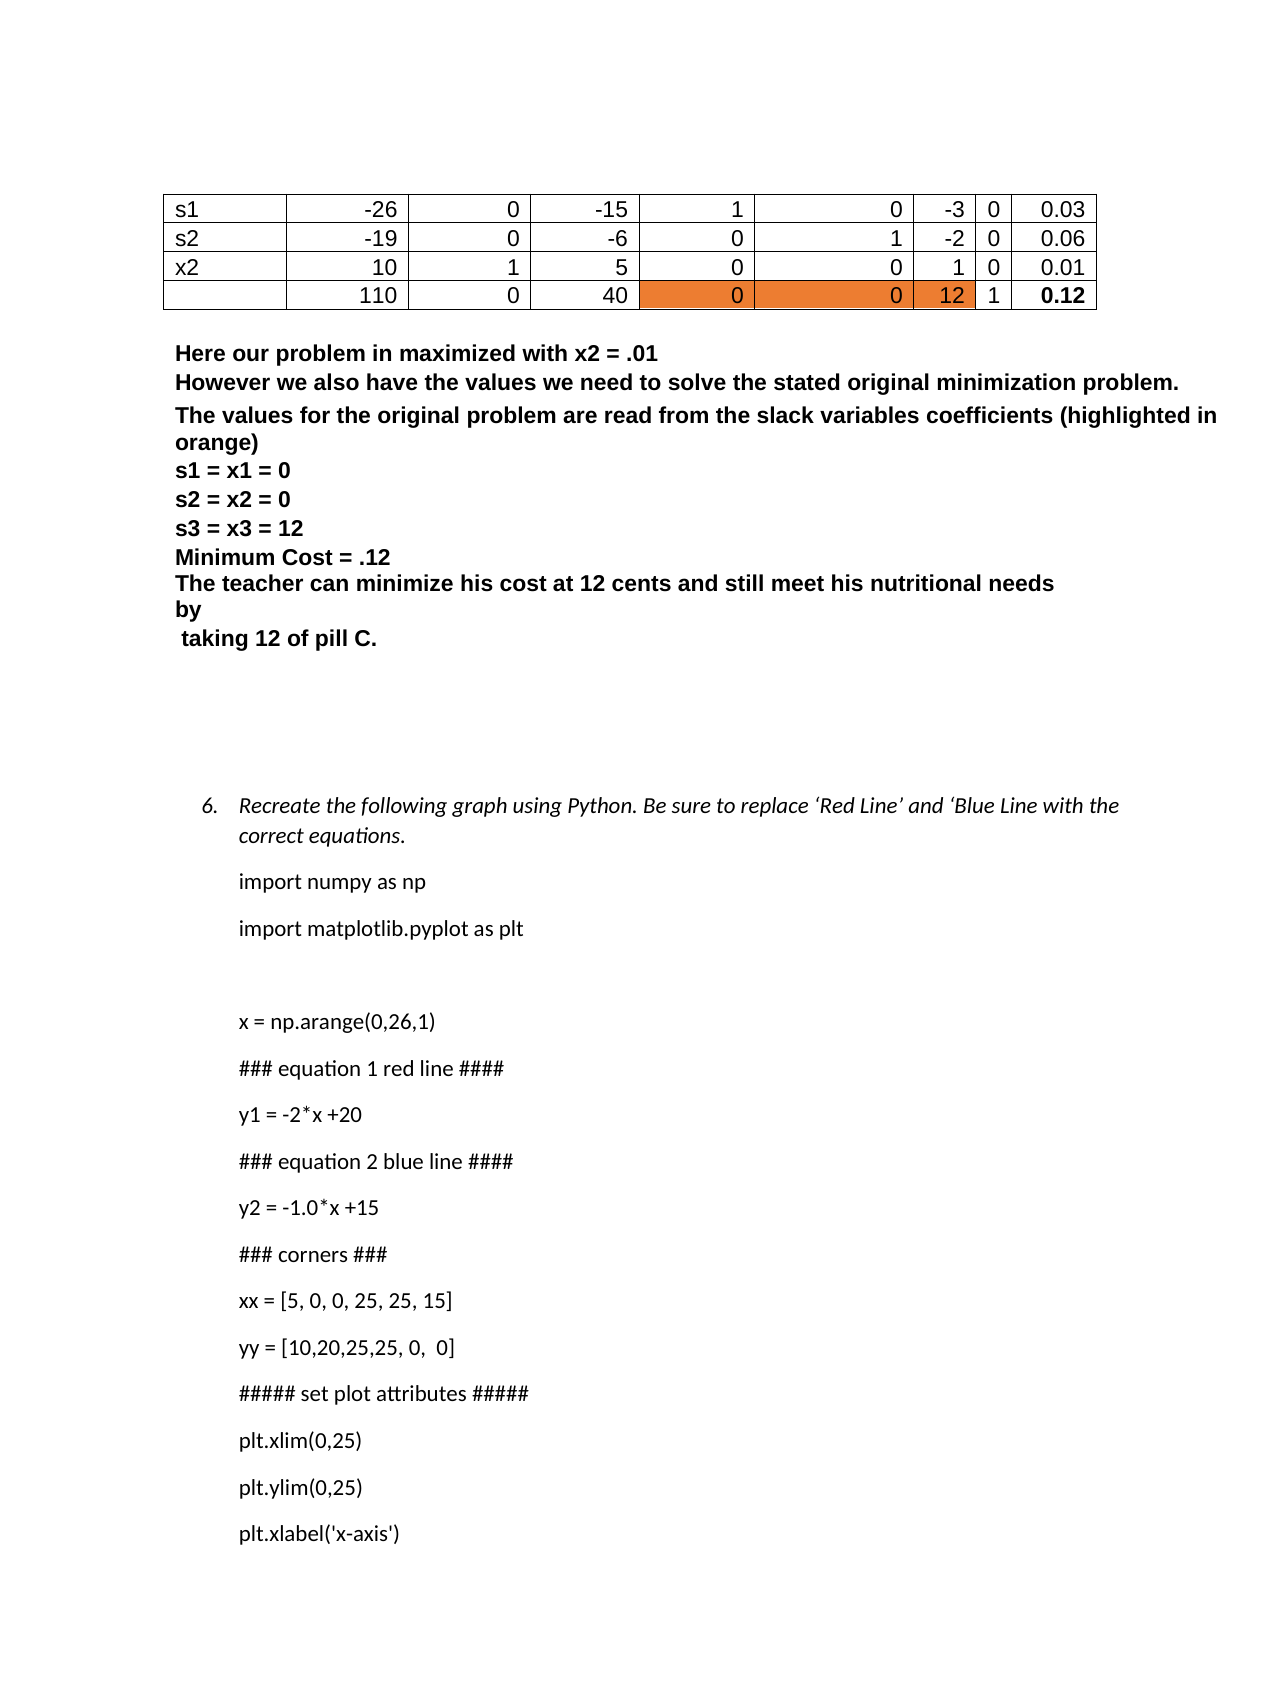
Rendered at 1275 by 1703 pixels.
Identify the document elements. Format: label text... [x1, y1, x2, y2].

table_cell s2 = x2 = 0 [164, 484, 408, 512]
table_cell [1096, 309, 1230, 337]
table_cell 1 [640, 195, 754, 222]
table_cell 0 [755, 252, 913, 280]
table_cell 0.06 [1012, 223, 1096, 251]
table_cell [976, 541, 1011, 570]
table_cell [639, 310, 755, 337]
table_cell 0 [640, 281, 754, 308]
table_cell s3 = x3 = 12 [164, 512, 408, 541]
text yy = [10,20,25,25, 0, 0] [238, 1333, 1183, 1361]
table_cell [1097, 280, 1230, 308]
table_cell 0 [409, 223, 530, 251]
table_cell [408, 484, 531, 512]
table_cell 0 [976, 223, 1011, 251]
table_cell 0 [409, 281, 530, 308]
table_cell [639, 512, 755, 541]
table_cell [976, 455, 1011, 483]
text xx = [5, 0, 0, 25, 25, 15] [238, 1286, 1183, 1314]
table_cell [755, 484, 914, 512]
table_cell 10 [287, 252, 408, 280]
table_cell -3 [914, 195, 975, 222]
text ##### set plot attributes ##### [238, 1379, 1183, 1408]
table_cell [1096, 541, 1230, 570]
text plt.xlabel('x-axis') [238, 1519, 1183, 1547]
text x = np.arange(0,26,1) [238, 1007, 1183, 1035]
table_cell [976, 310, 1011, 337]
table_cell 0 [976, 195, 1011, 222]
table_cell 0 [755, 281, 913, 308]
table_cell 0 [640, 223, 754, 251]
table_cell 1 [914, 252, 975, 280]
list Recreate the following graph using Python. Be sure to replace ‘Red Line’ and ‘Blue Line with the correct equations. [201, 791, 1183, 849]
table_cell 40 [531, 281, 639, 308]
table_cell [914, 512, 976, 541]
table_cell 0.01 [1012, 252, 1096, 280]
table_cell However we also have the values we need to solve the stated original minimization problem. [164, 366, 1230, 395]
table_cell [914, 623, 976, 651]
table_cell [1011, 623, 1096, 651]
table_cell -6 [531, 223, 639, 251]
table_cell -2 [914, 223, 975, 251]
table_cell -15 [531, 195, 639, 222]
table_cell [164, 281, 286, 308]
table_cell [914, 484, 976, 512]
table_cell 0 [409, 195, 530, 222]
text plt.xlim(0,25) [238, 1426, 1183, 1454]
table_cell The teacher can minimize his cost at 12 cents and still meet his nutritional needs by [164, 570, 1096, 622]
table_cell 0.03 [1012, 195, 1096, 222]
table_cell [976, 623, 1011, 651]
table_cell [639, 455, 755, 483]
table_cell taking 12 of pill C. [164, 623, 408, 651]
table_cell Here our problem in maximized with x2 = .01 [164, 337, 1230, 366]
table_cell [755, 310, 914, 337]
text ### equation 1 red line #### [238, 1054, 1183, 1082]
text y1 = -2*x +20 [238, 1100, 1183, 1128]
text plt.ylim(0,25) [238, 1473, 1183, 1501]
table_cell -26 [287, 195, 408, 222]
table_cell x2 [164, 252, 286, 280]
text import matplotlib.pyplot as plt [238, 914, 1183, 942]
table_cell 1 [409, 252, 530, 280]
text import numpy as np [238, 867, 1183, 895]
table_cell [1096, 512, 1230, 541]
table_cell [408, 455, 531, 483]
table_cell [755, 455, 914, 483]
table_cell [1096, 570, 1230, 622]
table_cell [408, 310, 531, 337]
table_cell [531, 484, 639, 512]
table_cell [639, 623, 755, 651]
text ### corners ### [238, 1240, 1183, 1268]
table_cell [755, 541, 914, 570]
table_cell [1097, 194, 1230, 222]
table_cell [1011, 310, 1096, 337]
table_cell [531, 455, 639, 483]
table_cell 0 [640, 252, 754, 280]
text y2 = -1.0*x +15 [238, 1193, 1183, 1221]
table_cell [1011, 484, 1096, 512]
table_cell [531, 512, 639, 541]
table_cell [286, 310, 408, 337]
table_cell [755, 623, 914, 651]
table_cell 1 [755, 223, 913, 251]
table_cell [976, 512, 1011, 541]
table_cell [531, 541, 639, 570]
table_cell 12 [914, 281, 975, 308]
table_cell 1 [976, 281, 1011, 308]
table_cell [1097, 222, 1230, 251]
table_cell 0 [755, 195, 913, 222]
table_cell [639, 484, 755, 512]
table_cell s1 [164, 195, 286, 222]
table_cell 0.12 [1012, 281, 1096, 308]
table_cell [1011, 455, 1096, 483]
table_cell -19 [287, 223, 408, 251]
table_cell [1096, 455, 1230, 483]
table_cell [639, 541, 755, 570]
table_cell 0 [976, 252, 1011, 280]
table_cell [1096, 484, 1230, 512]
table_cell [1097, 251, 1230, 280]
table_cell [408, 623, 531, 651]
text ### equation 2 blue line #### [238, 1147, 1183, 1175]
table_cell s1 = x1 = 0 [164, 455, 408, 483]
table_cell [164, 310, 286, 337]
table_cell 110 [287, 281, 408, 308]
table_cell [1011, 541, 1096, 570]
table_cell [914, 310, 976, 337]
table_cell [914, 541, 976, 570]
table_cell Minimum Cost = .12 [164, 541, 531, 570]
table_cell [1096, 623, 1230, 651]
table_cell 5 [531, 252, 639, 280]
table_cell [755, 512, 914, 541]
table_cell [531, 623, 639, 651]
table_cell [914, 455, 976, 483]
table_cell The values for the original problem are read from the slack variables coefficients (highlighted in orange) [164, 395, 1230, 455]
table_cell [976, 484, 1011, 512]
table_cell s2 [164, 223, 286, 251]
table_cell [408, 512, 531, 541]
table_cell [531, 310, 639, 337]
table_cell [1011, 512, 1096, 541]
